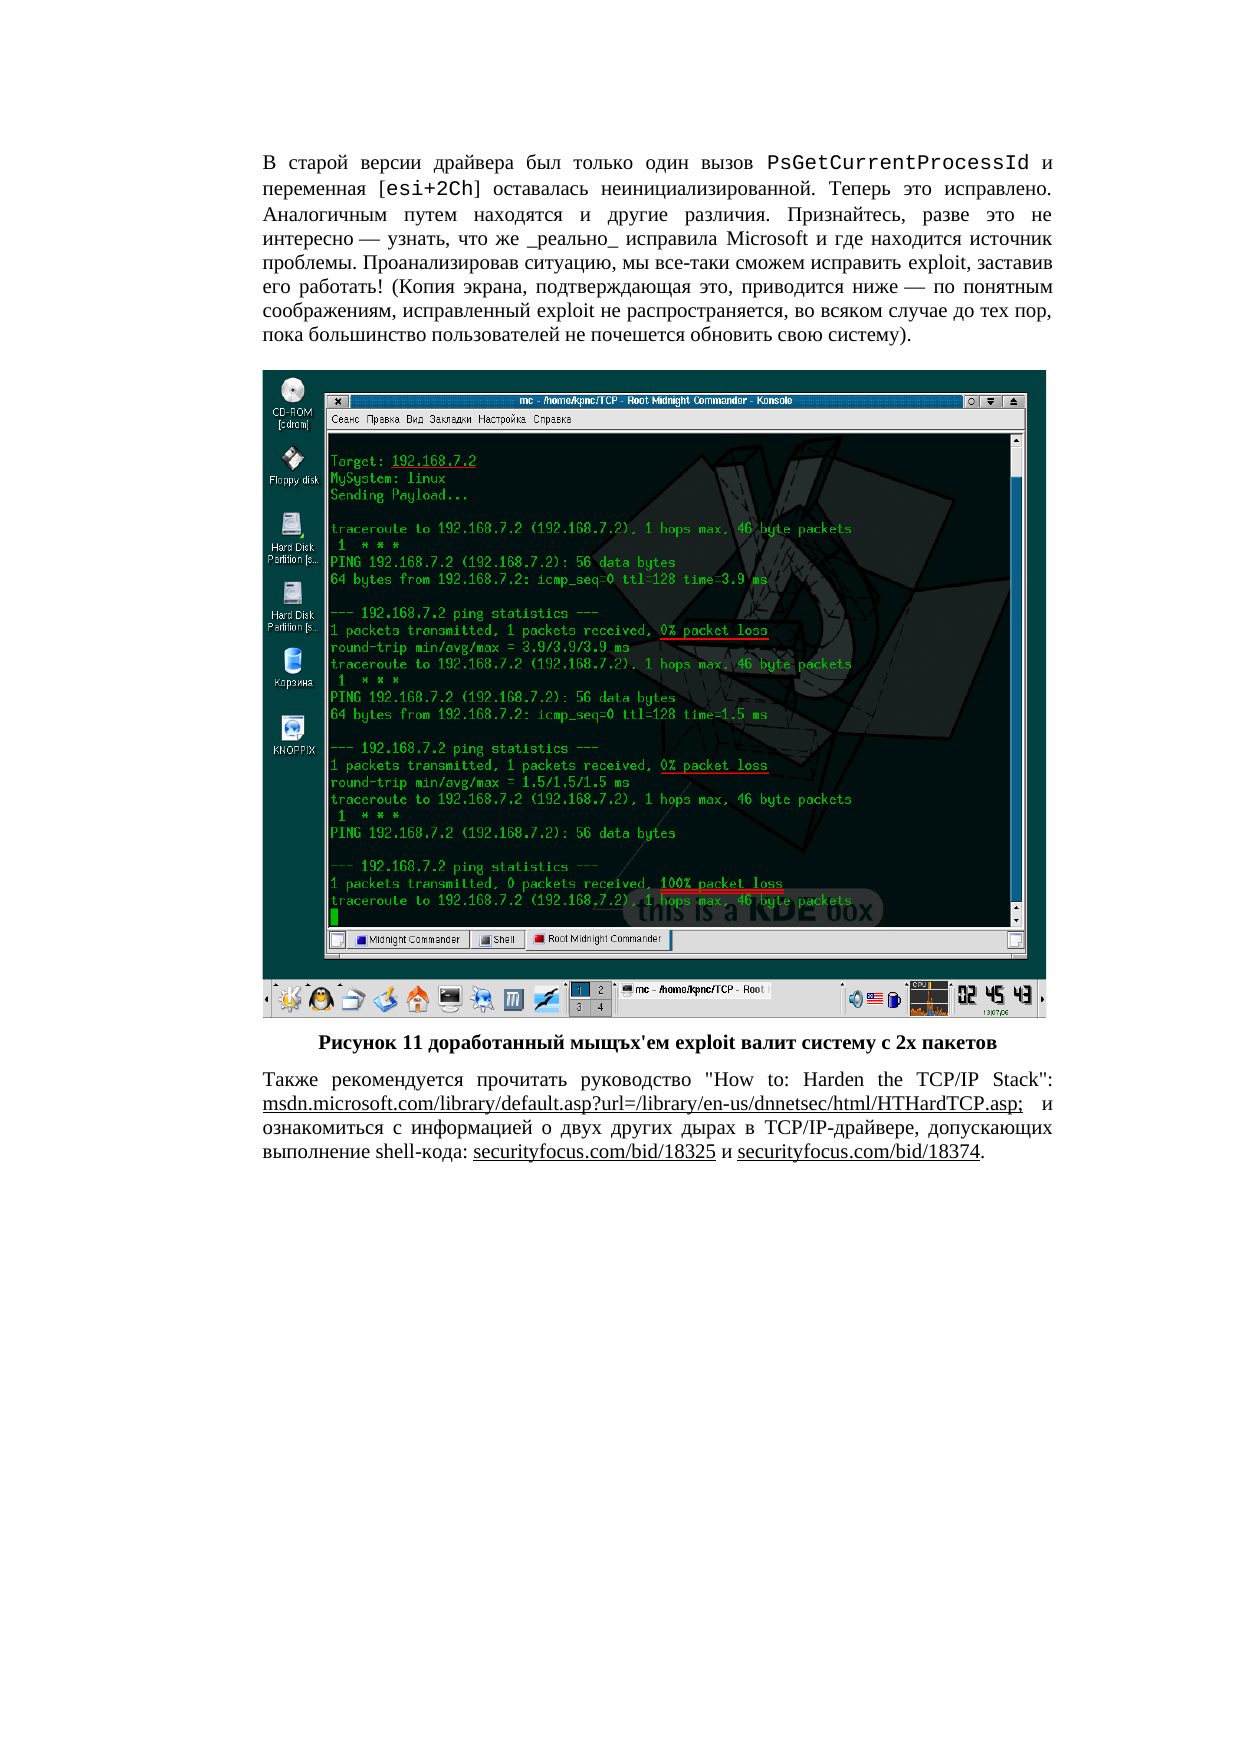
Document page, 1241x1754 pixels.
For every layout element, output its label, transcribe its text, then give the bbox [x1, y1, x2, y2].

text В старой версии драйвера был только один вызов PsGetCurrentProcessId и переменная [esi+2Ch] оставалась неинициализированной. Теперь это исправлено. Аналогичным путем находятся и другие различия. Признайтесь, разве это не интересно — узнать, что же _реально_ исправила Microsoft и где находится источник проблемы. Проанализировав ситуацию, мы все-таки сможем исправить exploit, заставив его работать! (Копия экрана, подтверждающая это, приводится ниже — по понятным соображениям, исправленный exploit не распространяется, во всяком случае до тех пор, пока большинство пользователей не почешется обновить свою систему). [262, 150, 1053, 346]
text Рисунок 11 доработанный мыщъх'ем exploit валит систему с 2х пакетов [187, 1030, 1053, 1054]
text Также рекомендуется прочитать руководство "How to: Harden the TCP/IP Stack": msdn.microsoft.com/library/default.asp?url=/library/en-us/dnnetsec/html/HTHardTCP.asp; и ознакомиться с информацией о двух других дырах в TCP/IP-драйвере, допускающих выполнение shell-кода: securityfocus.com/bid/18325 и securityfocus.com/bid/18374. [262, 1067, 1053, 1163]
picture [262, 370, 1047, 1018]
